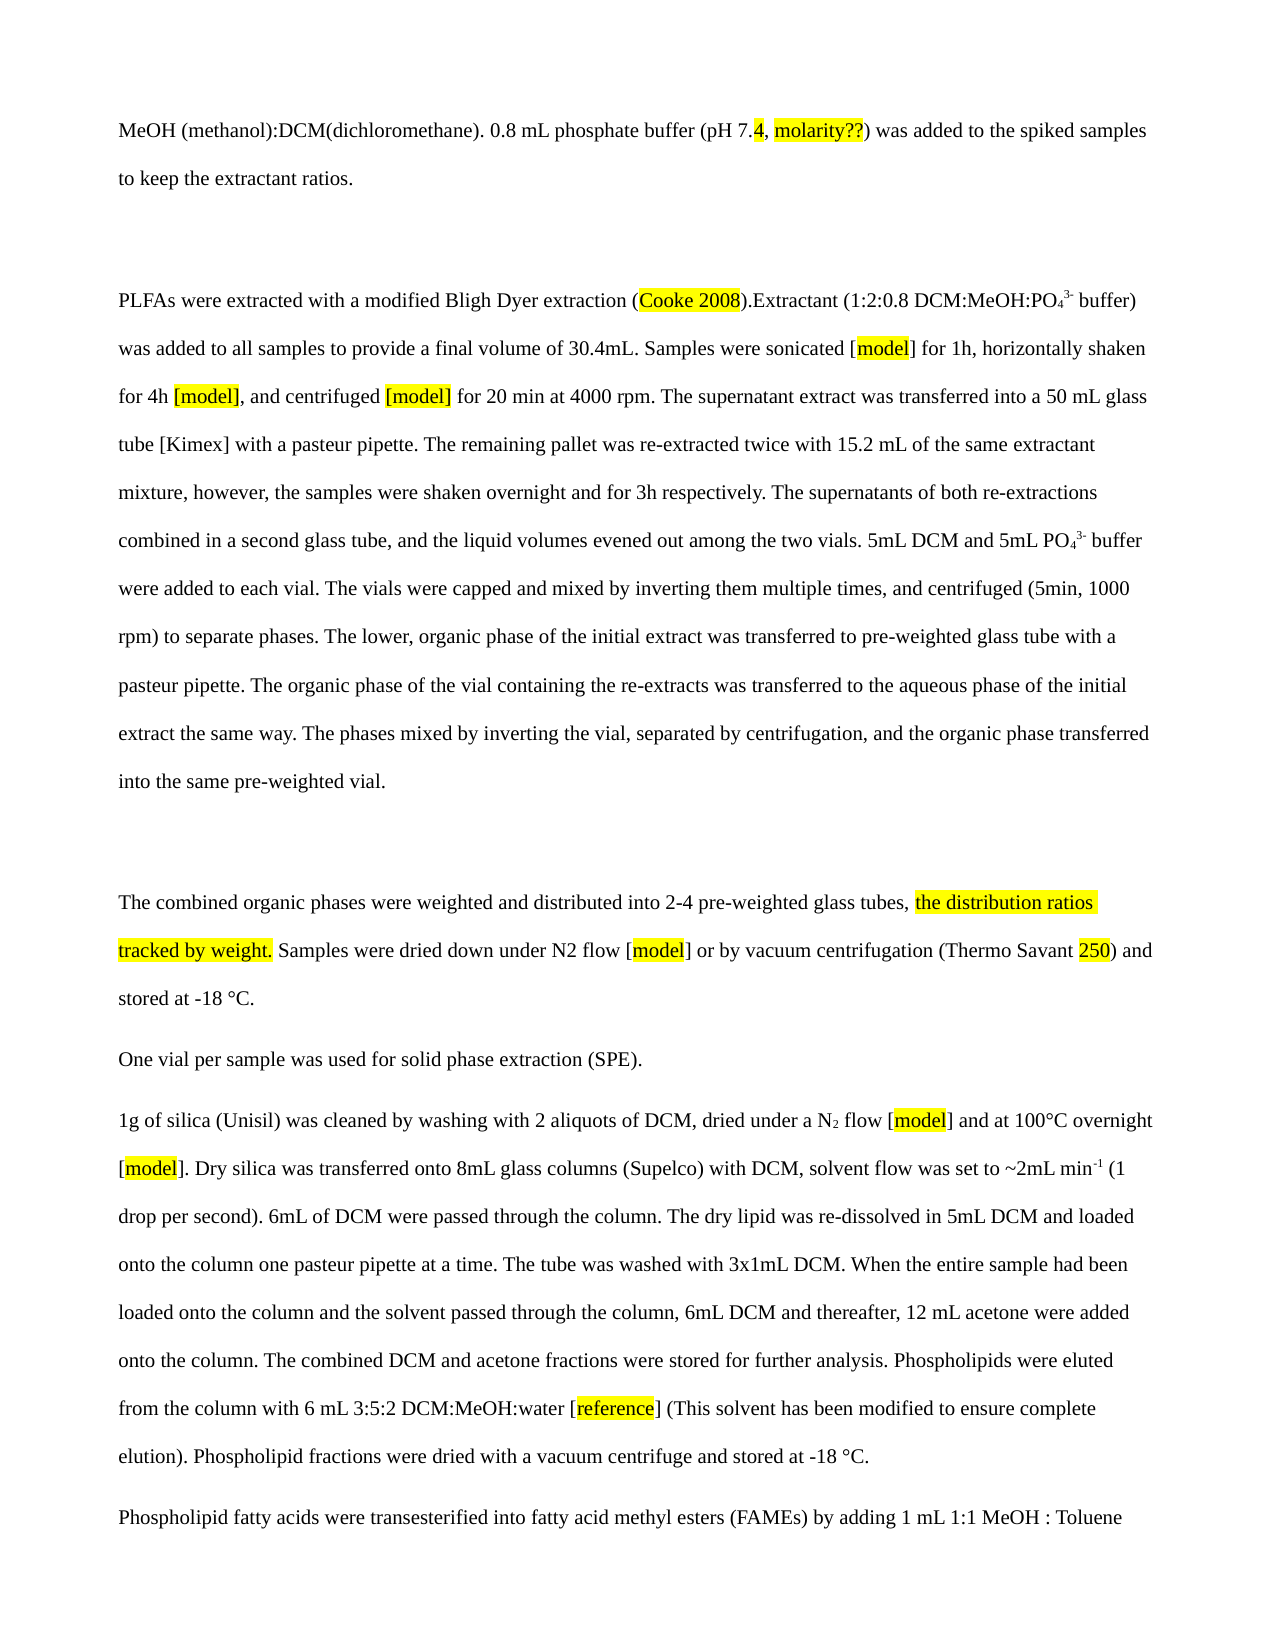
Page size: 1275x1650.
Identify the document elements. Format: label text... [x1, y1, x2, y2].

text PLFAs were extracted with a modified Bligh Dyer extraction (Cooke 2008).Extractant (1:2:0.8 DCM:MeOH:PO43- buffer) was added to all samples to provide a final volume of 30.4mL. Samples were sonicated [model] for 1h, horizontally shaken for 4h [model], and centrifuged [model] for 20 min at 4000 rpm. The supernatant extract was transferred into a 50 mL glass tube [Kimex] with a pasteur pipette. The remaining pallet was re-extracted twice with 15.2 mL of the same extractant mixture, however, the samples were shaken overnight and for 3h respectively. The supernatants of both re-extractions combined in a second glass tube, and the liquid volumes evened out among the two vials. 5mL DCM and 5mL PO43- buffer were added to each vial. The vials were capped and mixed by inverting them multiple times, and centrifuged (5min, 1000 rpm) to separate phases. The lower, organic phase of the initial extract was transferred to pre-weighted glass tube with a pasteur pipette. The organic phase of the vial containing the re-extracts was transferred to the aqueous phase of the initial extract the same way. The phases mixed by inverting the vial, separated by centrifugation, and the organic phase transferred into the same pre-weighted vial. [118, 287, 1157, 793]
text Phospholipid fatty acids were transesterified into fatty acid methyl esters (FAMEs) by adding 1 mL 1:1 MeOH : Toluene [118, 1505, 1157, 1529]
text 1g of silica (Unisil) was cleaned by washing with 2 aliquots of DCM, dried under a N2 flow [model] and at 100°C overnight [model]. Dry silica was transferred onto 8mL glass columns (Supelco) with DCM, solvent flow was set to ~2mL min-1 (1 drop per second). 6mL of DCM were passed through the column. The dry lipid was re-dissolved in 5mL DCM and loaded onto the column one pasteur pipette at a time. The tube was washed with 3x1mL DCM. When the entire sample had been loaded onto the column and the solvent passed through the column, 6mL DCM and thereafter, 12 mL acetone were added onto the column. The combined DCM and acetone fractions were stored for further analysis. Phospholipids were eluted from the column with 6 mL 3:5:2 DCM:MeOH:water [reference] (This solvent has been modified to ensure complete elution). Phospholipid fractions were dried with a vacuum centrifuge and stored at -18 °C. [118, 1107, 1157, 1468]
text MeOH (methanol):DCM(dichloromethane). 0.8 mL phosphate buffer (pH 7.4, molarity??) was added to the spiked samples to keep the extractant ratios. [118, 118, 1157, 190]
text The combined organic phases were weighted and distributed into 2-4 pre-weighted glass tubes, the distribution ratios tracked by weight. Samples were dried down under N2 flow [model] or by vacuum centrifugation (Thermo Savant 250) and stored at -18 °C. [118, 890, 1157, 1010]
text One vial per sample was used for solid phase extraction (SPE). [118, 1047, 1157, 1071]
